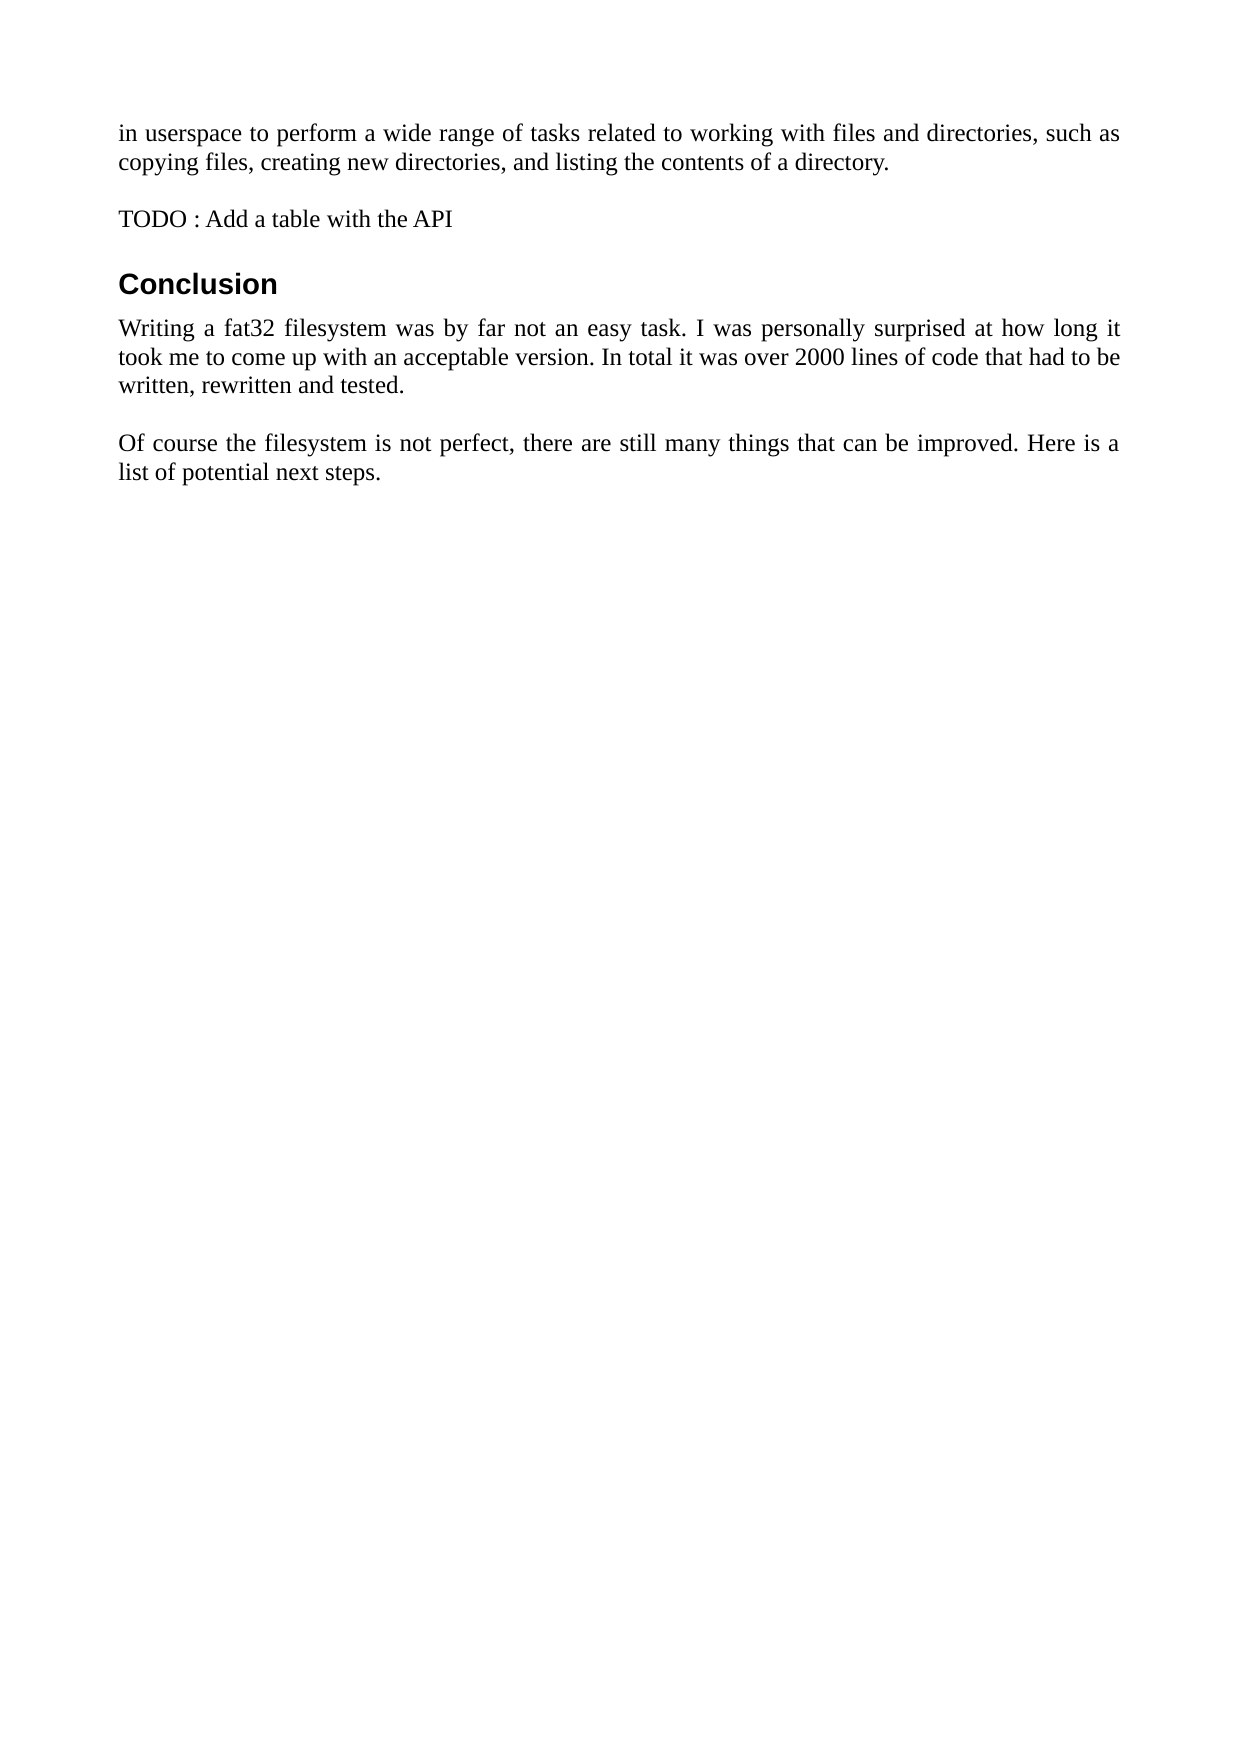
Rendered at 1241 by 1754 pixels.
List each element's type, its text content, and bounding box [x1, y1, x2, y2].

text Writing a fat32 filesystem was by far not an easy task. I was personally surprised at how long it took me to come up with an acceptable version. In total it was over 2000 lines of code that had to be written, rewritten and tested. [118, 313, 1122, 399]
text Of course the filesystem is not perfect, there are still many things that can be improved. Here is a list of potential next steps. [118, 428, 1122, 485]
text TODO : Add a table with the API [118, 204, 1122, 233]
text in userspace to perform a wide range of tasks related to working with files and directories, such as copying files, creating new directories, and listing the contents of a directory. [118, 118, 1122, 176]
subtitle Conclusion [118, 267, 1122, 300]
